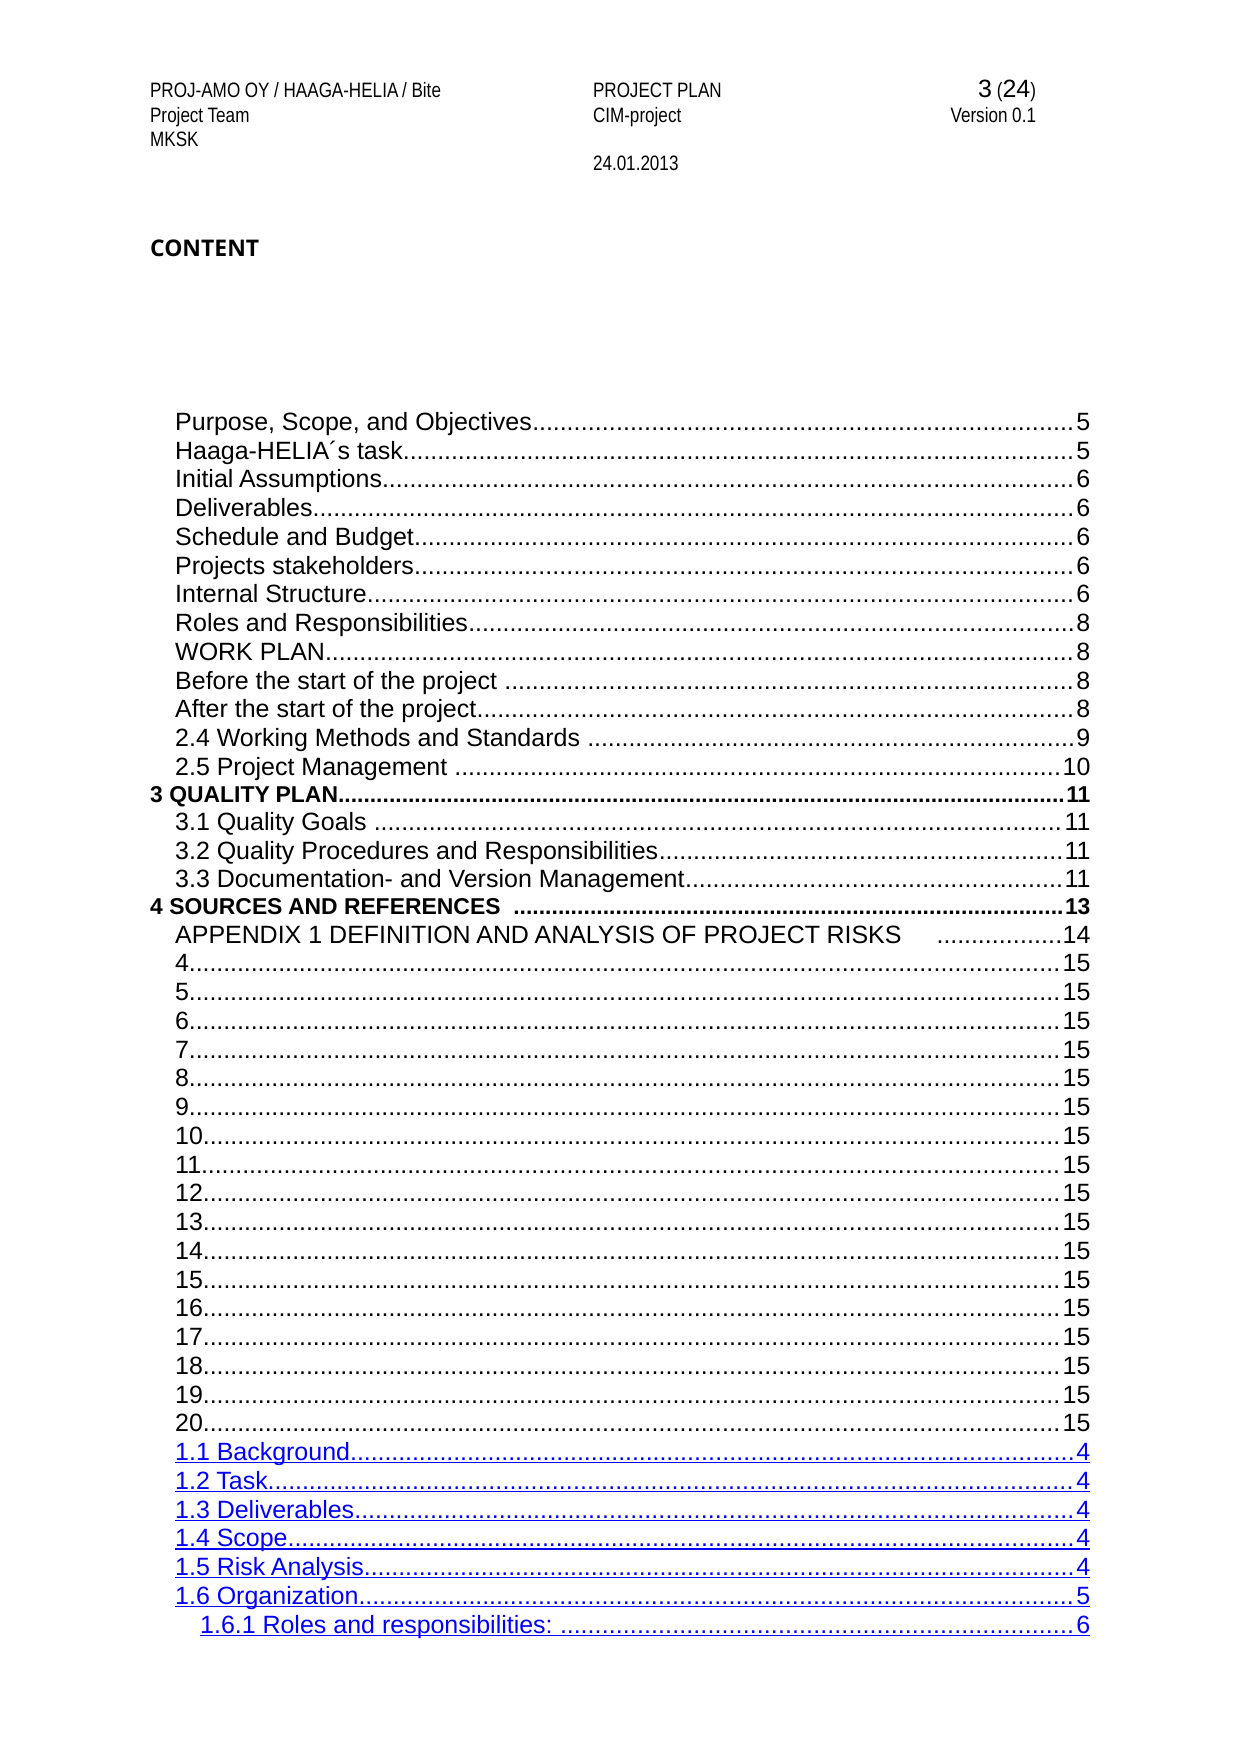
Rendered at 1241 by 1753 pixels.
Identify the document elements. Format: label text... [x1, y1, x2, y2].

text 1.1 Background 4 [175, 1437, 1090, 1462]
text 7 15 [175, 1034, 1090, 1063]
text 1.5 Risk Analysis 4 [175, 1552, 1090, 1577]
text 19 15 [175, 1379, 1090, 1408]
text CONTENT [150, 232, 1090, 263]
text Roles and Responsibilities 8 [175, 608, 1090, 637]
text 1.2 Task 4 [175, 1466, 1090, 1491]
text Projects stakeholders 6 [175, 551, 1090, 579]
text Internal Structure 6 [175, 579, 1090, 608]
text 18 15 [175, 1351, 1090, 1379]
text 12 15 [175, 1178, 1090, 1207]
text 3.3 Documentation- and Version Management 11 [175, 864, 1090, 893]
text 8 15 [175, 1063, 1090, 1092]
text 1.6 Organization 5 [175, 1581, 1090, 1606]
text 14 15 [175, 1236, 1090, 1264]
text Purpose, Scope, and Objectives 5 [175, 407, 1090, 436]
text 3.1 Quality Goals 11 [175, 807, 1090, 836]
text 17 15 [175, 1322, 1090, 1351]
text 4 SOURCES AND REFERENCES 13 [150, 893, 1090, 919]
text 2.4 Working Methods and Standards 9 [175, 723, 1090, 752]
text 13 15 [175, 1207, 1090, 1236]
text Before the start of the project 8 [175, 666, 1090, 694]
text 3.2 Quality Procedures and Responsibilities 11 [175, 836, 1090, 864]
text 2.5 Project Management 10 [175, 752, 1090, 781]
text 1.3 Deliverables 4 [175, 1494, 1090, 1520]
text 5 15 [175, 977, 1090, 1006]
text 3 QUALITY PLAN 11 [150, 781, 1090, 807]
text Schedule and Budget 6 [175, 522, 1090, 551]
text 1.6.1 Roles and responsibilities: 6 [200, 1609, 1090, 1635]
text APPENDIX 1 DEFINITION AND ANALYSIS OF PROJECT RISKS 14 [175, 919, 1090, 948]
text Haaga-HELIA´s task 5 [175, 436, 1090, 464]
text 11 15 [175, 1149, 1090, 1178]
text 16 15 [175, 1293, 1090, 1322]
text After the start of the project 8 [175, 694, 1090, 723]
text 15 15 [175, 1264, 1090, 1293]
text 4 15 [175, 948, 1090, 977]
text 9 15 [175, 1092, 1090, 1121]
text 1.4 Scope 4 [175, 1523, 1090, 1548]
text 6 15 [175, 1006, 1090, 1034]
text Deliverables 6 [175, 493, 1090, 522]
text 20 15 [175, 1408, 1090, 1437]
text 10 15 [175, 1121, 1090, 1149]
text Initial Assumptions 6 [175, 464, 1090, 493]
text WORK PLAN 8 [175, 637, 1090, 666]
